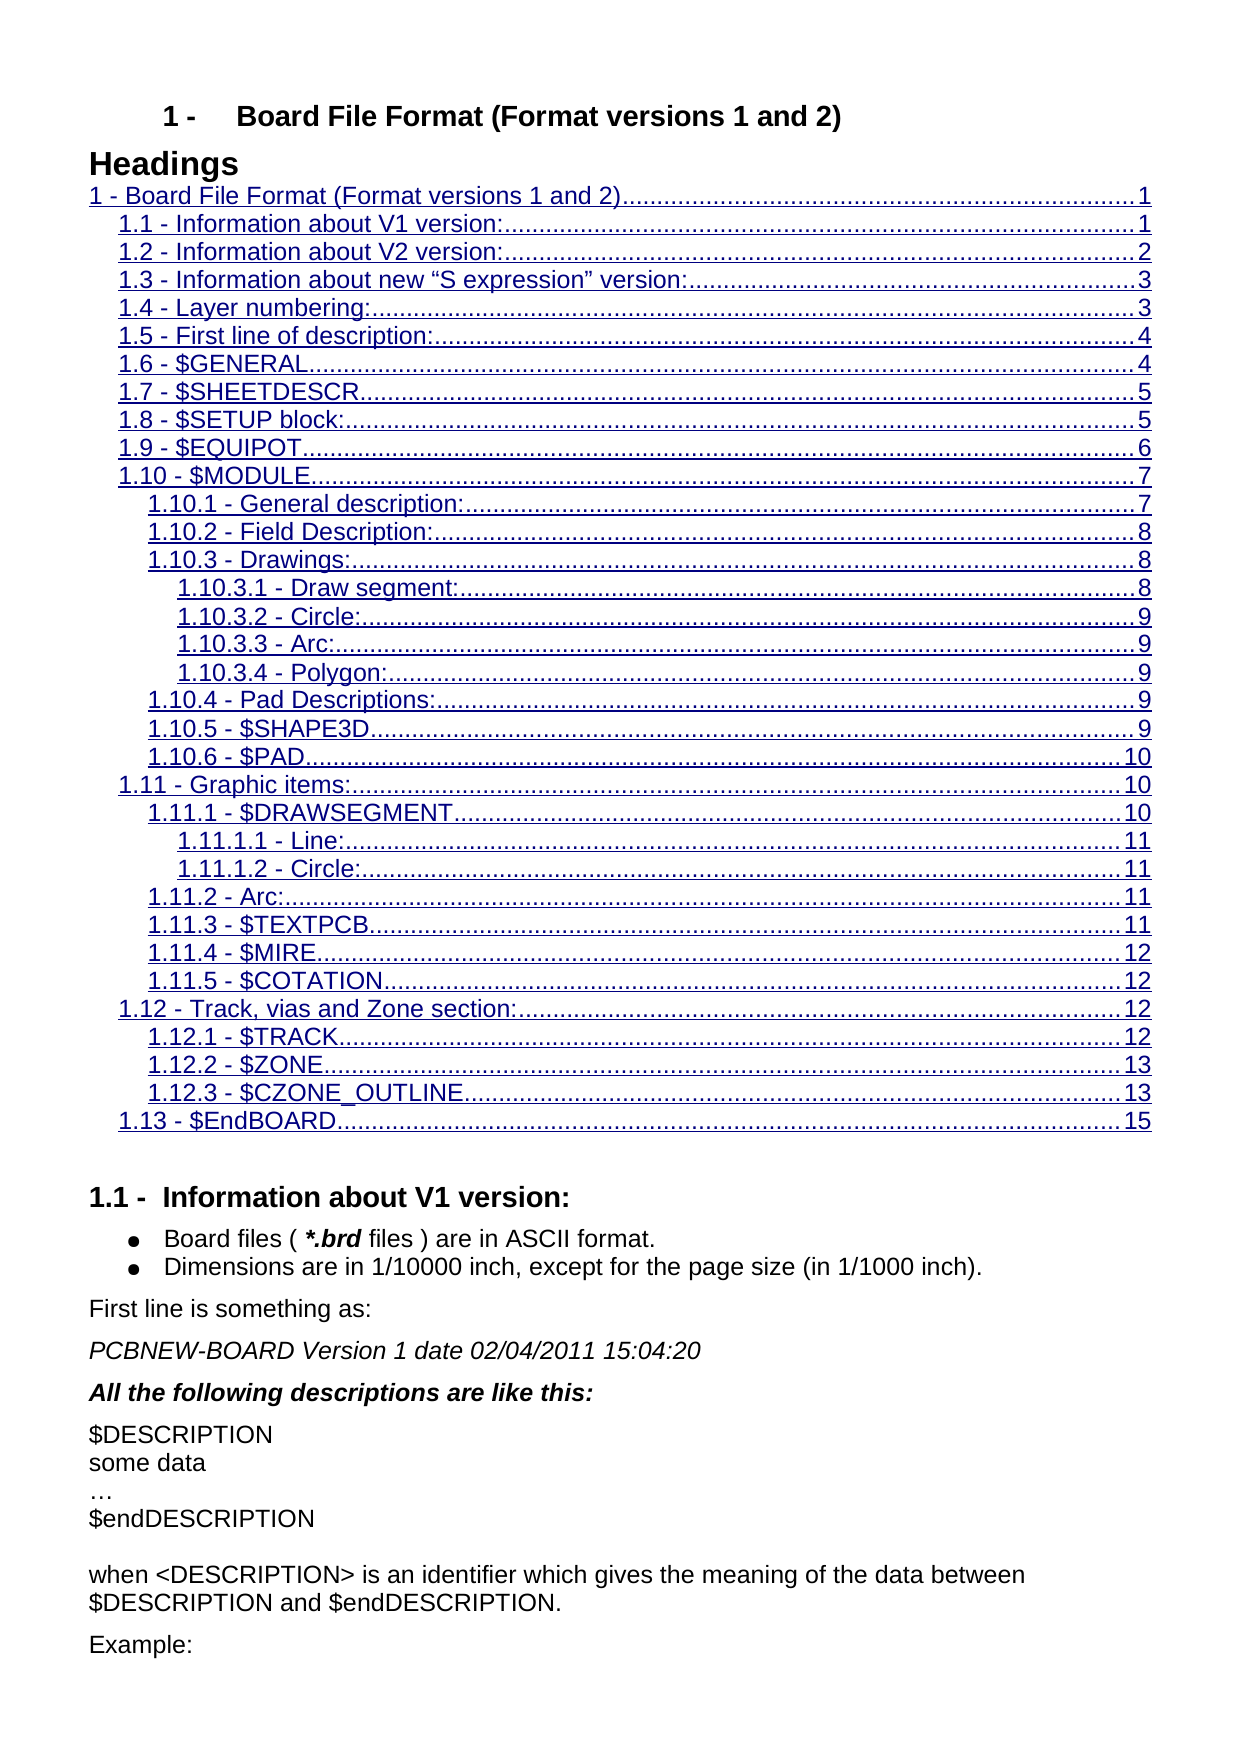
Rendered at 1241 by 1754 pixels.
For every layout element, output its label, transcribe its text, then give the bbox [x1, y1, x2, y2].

text 1.12 - Track, vias and Zone section: 12 [118, 995, 1152, 1019]
text $endDESCRIPTION [88, 1505, 1152, 1533]
text 1.11.3 - $TEXTPCB 11 [147, 911, 1152, 935]
text 1.4 - Layer numbering: 3 [118, 294, 1152, 318]
text 1.10.3.2 - Circle: 9 [177, 602, 1152, 626]
text 1.10.3.4 - Polygon: 9 [177, 658, 1152, 683]
text 1.10.3 - Drawings: 8 [147, 546, 1152, 570]
text 1.11.2 - Arc: 11 [147, 883, 1152, 907]
text 1.11.1.2 - Circle: 11 [177, 854, 1152, 879]
text 1.6 - $GENERAL 4 [118, 350, 1152, 374]
text 1.12.3 - $CZONE_OUTLINE 13 [147, 1079, 1152, 1103]
text when <DESCRIPTION> is an identifier which gives the meaning of the data between $DESCRIPTION and $endDESCRIPTION. [88, 1561, 1152, 1617]
text 1.1 - Information about V1 version: 1 [118, 210, 1152, 234]
text some data [88, 1449, 1152, 1477]
text … [88, 1477, 1152, 1505]
text 1.10.2 - Field Description: 8 [147, 518, 1152, 542]
text All the following descriptions are like this: [88, 1379, 1152, 1407]
text Example: [88, 1631, 1152, 1659]
text PCBNEW-BOARD Version 1 date 02/04/2011 15:04:20 [88, 1337, 1152, 1365]
text 1.10 - $MODULE 7 [118, 462, 1152, 486]
text 1.10.4 - Pad Descriptions: 9 [147, 686, 1152, 710]
subtitle Headings [88, 144, 1152, 182]
text 1.5 - First line of description: 4 [118, 322, 1152, 346]
text 1.11.1.1 - Line: 11 [177, 827, 1152, 851]
text First line is something as: [88, 1295, 1152, 1323]
text [147, 767, 1152, 771]
text 1.11 - Graphic items: 10 [118, 771, 1152, 795]
text 1.10.3.1 - Draw segment: 8 [177, 574, 1152, 598]
text 1.10.5 - $SHAPE3D 9 [147, 714, 1152, 739]
text 1.13 - $EndBOARD 15 [118, 1107, 1152, 1131]
text 1.12.2 - $ZONE 13 [147, 1051, 1152, 1075]
text 1.12.1 - $TRACK 12 [147, 1023, 1152, 1047]
text 1 - Board File Format (Format versions 1 and 2) 1 [88, 182, 1152, 206]
text 1.7 - $SHEETDESCR 5 [118, 378, 1152, 402]
text 1.9 - $EQUIPOT 6 [118, 434, 1152, 458]
text 1.11.1 - $DRAWSEGMENT 10 [147, 798, 1152, 823]
text $DESCRIPTION [88, 1421, 1152, 1449]
text 1.11.5 - $COTATION 12 [147, 967, 1152, 991]
text 1.10.1 - General description: 7 [147, 490, 1152, 514]
text 1.10.3.3 - Arc: 9 [177, 630, 1152, 654]
text 1.3 - Information about new “S expression” version: 3 [118, 266, 1152, 290]
subtitle Board File Format (Format versions 1 and 2) [88, 100, 1152, 133]
list Board files ( *.brd files ) are in ASCII format. [126, 1225, 1152, 1253]
text 1.10.6 - $PAD 10 [147, 742, 1152, 766]
subtitle Information about V1 version: [88, 1181, 1152, 1213]
text 1.11.4 - $MIRE 12 [147, 939, 1152, 963]
text 1.2 - Information about V2 version: 2 [118, 238, 1152, 262]
text 1.8 - $SETUP block: 5 [118, 406, 1152, 430]
list Dimensions are in 1/10000 inch, except for the page size (in 1/1000 inch). [126, 1253, 1152, 1281]
